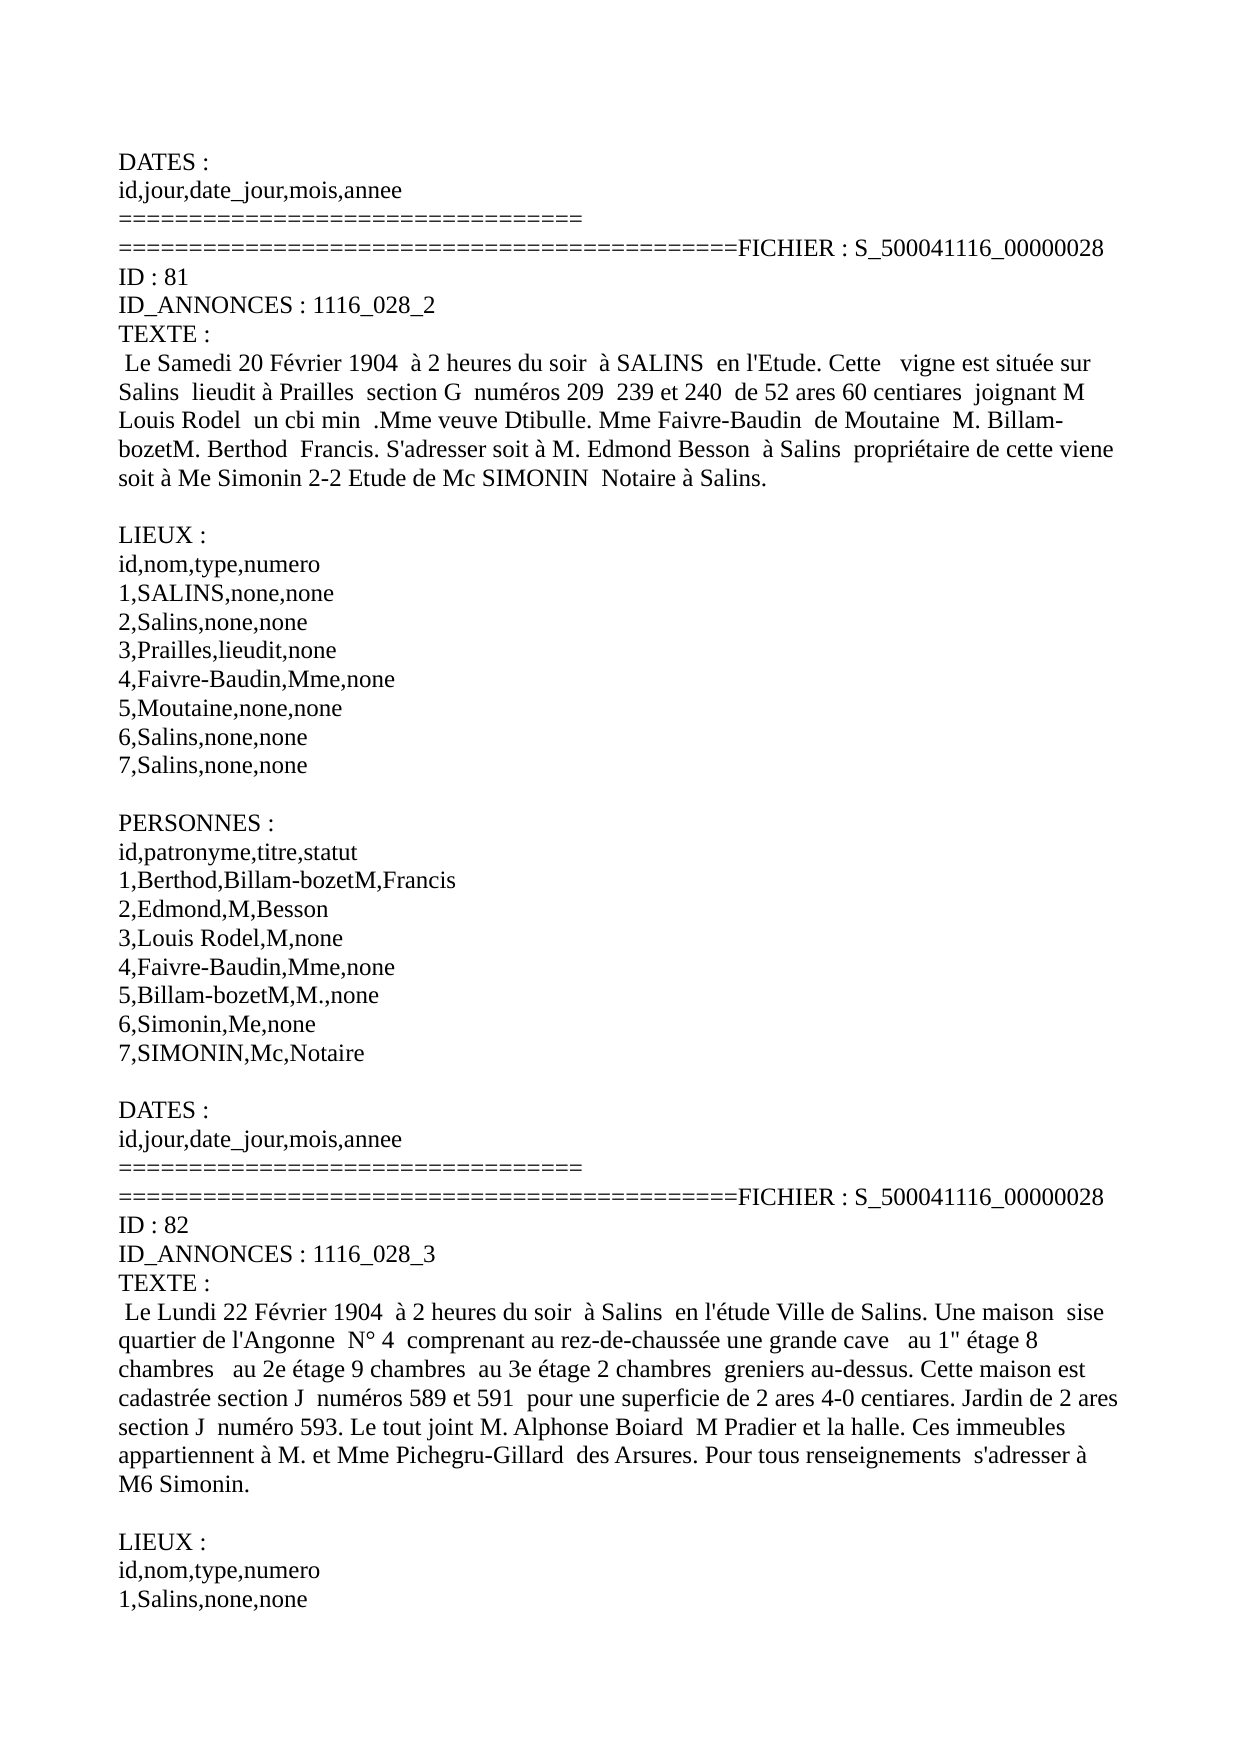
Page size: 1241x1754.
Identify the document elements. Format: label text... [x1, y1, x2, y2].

text ================================= [118, 1153, 1122, 1182]
text DATES : [118, 147, 1122, 176]
text Le Samedi 20 Février 1904 à 2 heures du soir à SALINS en l'Etude. Cette vigne est située sur Salins lieudit à Prailles section G numéros 209 239 et 240 de 52 ares 60 centiares joignant M Louis Rodel un cbi min .Mme veuve Dtibulle. Mme Faivre-Baudin de Moutaine M. Billam-bozetM. Berthod Francis. S'adresser soit à M. Edmond Besson à Salins propriétaire de cette viene soit à Me Simonin 2-2 Etude de Mc SIMONIN Notaire à Salins. [118, 348, 1122, 492]
text ID_ANNONCES : 1116_028_2 [118, 291, 1122, 319]
text 1,SALINS,none,none [118, 578, 1122, 607]
text 7,SIMONIN,Mc,Notaire [118, 1038, 1122, 1067]
text LIEUX : [118, 521, 1122, 549]
text TEXTE : [118, 1268, 1122, 1297]
text id,nom,type,numero [118, 1556, 1122, 1584]
text PERSONNES : [118, 808, 1122, 837]
text LIEUX : [118, 1527, 1122, 1556]
text 7,Salins,none,none [118, 751, 1122, 779]
text id,patronyme,titre,statut [118, 837, 1122, 866]
text id,jour,date_jour,mois,annee [118, 176, 1122, 204]
text ID : 81 [118, 262, 1122, 291]
text ============================================FICHIER : S_500041116_00000028 [118, 233, 1122, 262]
text 5,Billam-bozetM,M.,none [118, 981, 1122, 1009]
text 3,Prailles,lieudit,none [118, 636, 1122, 664]
text 1,Salins,none,none [118, 1584, 1122, 1613]
text ================================= [118, 204, 1122, 233]
text id,nom,type,numero [118, 549, 1122, 578]
text 5,Moutaine,none,none [118, 693, 1122, 722]
text 3,Louis Rodel,M,none [118, 923, 1122, 952]
text TEXTE : [118, 319, 1122, 348]
text 1,Berthod,Billam-bozetM,Francis [118, 866, 1122, 894]
text 6,Simonin,Me,none [118, 1009, 1122, 1038]
text ============================================FICHIER : S_500041116_00000028 [118, 1182, 1122, 1211]
text 4,Faivre-Baudin,Mme,none [118, 952, 1122, 981]
text 4,Faivre-Baudin,Mme,none [118, 664, 1122, 693]
text 2,Salins,none,none [118, 607, 1122, 636]
text Le Lundi 22 Février 1904 à 2 heures du soir à Salins en l'étude Ville de Salins. Une maison sise quartier de l'Angonne N° 4 comprenant au rez-de-chaussée une grande cave au 1" étage 8 chambres au 2e étage 9 chambres au 3e étage 2 chambres greniers au-dessus. Cette maison est cadastrée section J numéros 589 et 591 pour une superficie de 2 ares 4-0 centiares. Jardin de 2 ares section J numéro 593. Le tout joint M. Alphonse Boiard M Pradier et la halle. Ces immeubles appartiennent à M. et Mme Pichegru-Gillard des Arsures. Pour tous renseignements s'adresser à M6 Simonin. [118, 1297, 1122, 1498]
text DATES : [118, 1096, 1122, 1124]
text 6,Salins,none,none [118, 722, 1122, 751]
text ID_ANNONCES : 1116_028_3 [118, 1239, 1122, 1268]
text id,jour,date_jour,mois,annee [118, 1124, 1122, 1153]
text 2,Edmond,M,Besson [118, 894, 1122, 923]
text ID : 82 [118, 1211, 1122, 1239]
